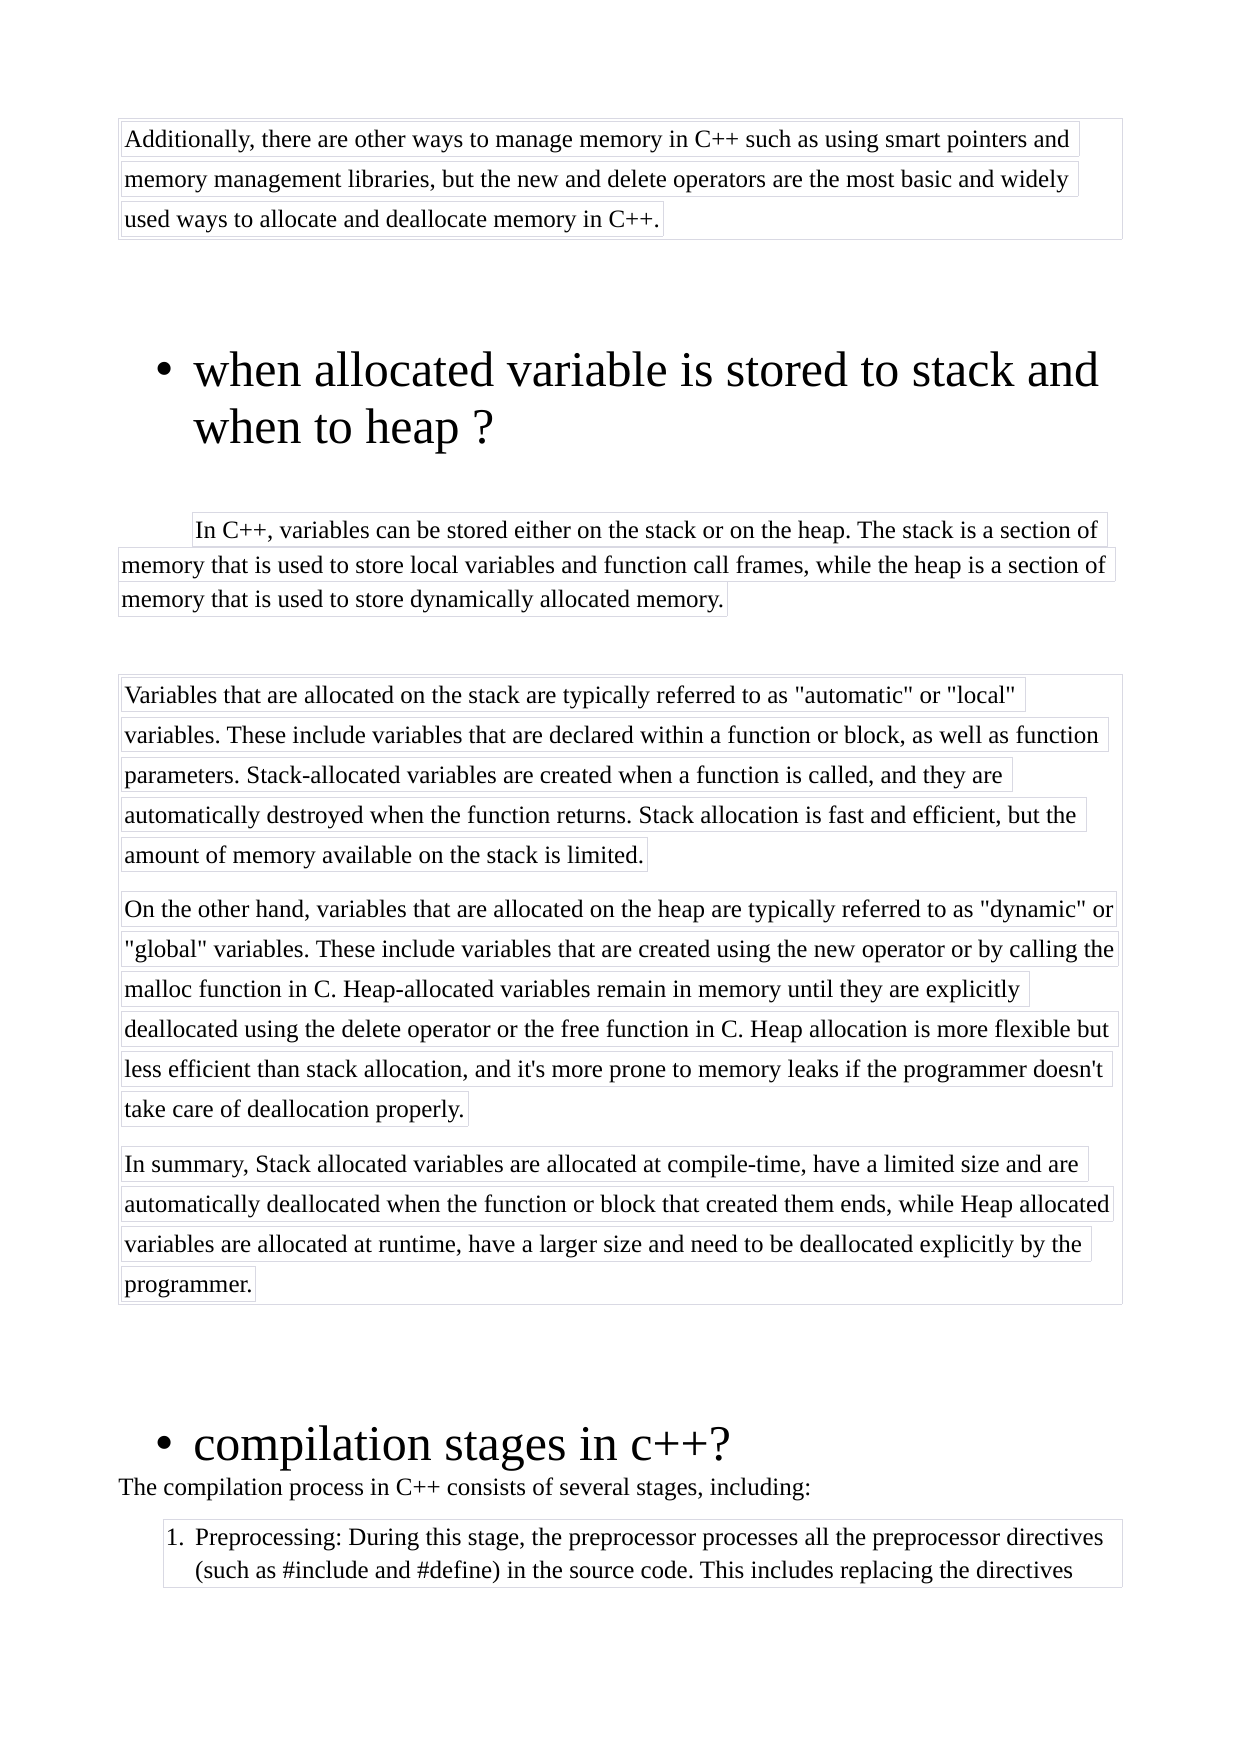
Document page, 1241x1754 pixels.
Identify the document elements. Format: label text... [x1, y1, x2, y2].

text In C++, variables can be stored either on the stack or on the heap. The stack is a section of memory that is used to store local variables and function call frames, while the heap is a section of memory that is used to store dynamically allocated memory. [119, 582, 727, 616]
list compilation stages in c++? [156, 1414, 1122, 1472]
text In C++, variables can be stored either on the stack or on the heap. The stack is a section of memory that is used to store local variables and function call frames, while the heap is a section of memory that is used to store dynamically allocated memory. [728, 512, 1122, 616]
text In C++, variables can be stored either on the stack or on the heap. The stack is a section of memory that is used to store local variables and function call frames, while the heap is a section of memory that is used to store dynamically allocated memory. [119, 548, 1115, 581]
list Preprocessing: During this stage, the preprocessor processes all the preprocessor directives (such as #include and #define) in the source code. This includes replacing the directives [164, 1520, 1122, 1587]
text The compilation process in C++ consists of several stages, including: [118, 1472, 1122, 1500]
text Variables that are allocated on the stack are typically referred to as "automatic" or "local" variables. These include variables that are declared within a function or block, as well as function parameters. Stack-allocated variables are created when a function is called, and they are automatically destroyed when the function returns. Stack allocation is fast and efficient, but the amount of memory available on the stack is limited. [119, 675, 1122, 872]
text In C++, variables can be stored either on the stack or on the heap. The stack is a section of memory that is used to store local variables and function call frames, while the heap is a section of memory that is used to store dynamically allocated memory. [193, 513, 1107, 546]
text On the other hand, variables that are allocated on the heap are typically referred to as "dynamic" or "global" variables. These include variables that are created using the new operator or by calling the malloc function in C. Heap-allocated variables remain in memory until they are explicitly deallocated using the delete operator or the free function in C. Heap allocation is more flexible but less efficient than stack allocation, and it's more prone to memory leaks if the programmer doesn't take care of deallocation properly. [119, 888, 1122, 1126]
text In summary, Stack allocated variables are allocated at compile-time, have a limited size and are automatically deallocated when the function or block that created them ends, while Heap allocated variables are allocated at runtime, have a larger size and need to be deallocated explicitly by the programmer. [119, 1143, 1122, 1304]
list when allocated variable is stored to stack and when to heap ? [156, 339, 1122, 454]
text Additionally, there are other ways to manage memory in C++ such as using smart pointers and memory management libraries, but the new and delete operators are the most basic and widely used ways to allocate and deallocate memory in C++. [119, 119, 1122, 239]
